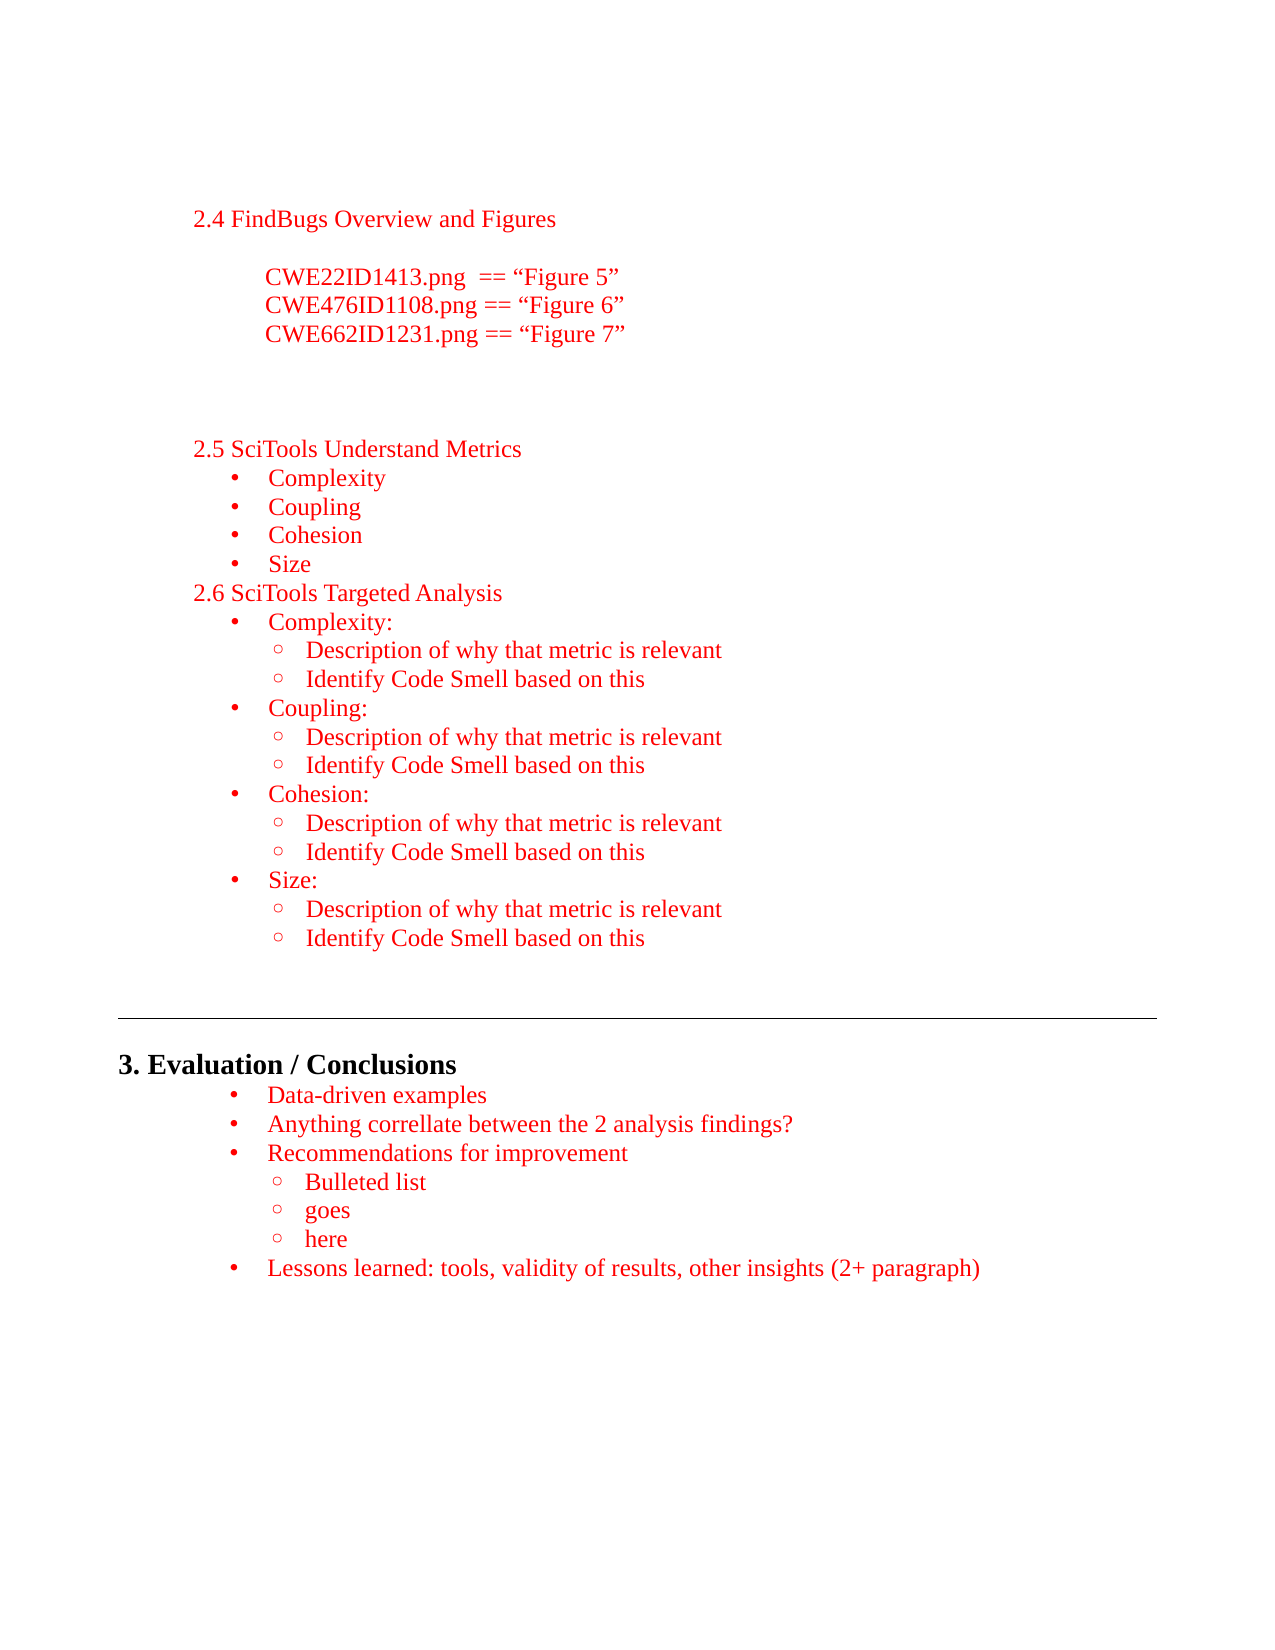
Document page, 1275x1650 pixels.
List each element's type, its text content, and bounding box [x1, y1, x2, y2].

list Description of why that metric is relevant [268, 808, 1157, 837]
list Identify Code Smell based on this [268, 923, 1157, 952]
list Description of why that metric is relevant [268, 894, 1157, 923]
list Complexity [231, 463, 1157, 492]
text 3. Evaluation / Conclusions [118, 1047, 1157, 1081]
list SciTools Understand Metrics [193, 434, 1157, 463]
list Recommendations for improvement [229, 1138, 1157, 1167]
list Identify Code Smell based on this [268, 837, 1157, 866]
list Bulleted list [267, 1167, 1157, 1196]
list Identify Code Smell based on this [268, 751, 1157, 779]
list Coupling [231, 492, 1157, 521]
list Description of why that metric is relevant [268, 636, 1157, 664]
list Size: [231, 866, 1157, 894]
list FindBugs Overview and Figures [193, 204, 1157, 233]
list Data-driven examples [229, 1081, 1157, 1109]
list Cohesion: [231, 779, 1157, 808]
list SciTools Targeted Analysis [193, 578, 1157, 607]
text CWE662ID1231.png == “Figure 7” [265, 319, 1157, 348]
list Lessons learned: tools, validity of results, other insights (2+ paragraph) [229, 1253, 1157, 1282]
list Coupling: [231, 693, 1157, 722]
text CWE22ID1413.png == “Figure 5” [265, 262, 1157, 291]
list Identify Code Smell based on this [268, 664, 1157, 693]
list Cohesion [231, 521, 1157, 549]
list Size [231, 549, 1157, 578]
list Description of why that metric is relevant [268, 722, 1157, 751]
list goes [267, 1196, 1157, 1224]
list Anything correllate between the 2 analysis findings? [229, 1109, 1157, 1138]
list Complexity: [231, 607, 1157, 636]
text CWE476ID1108.png == “Figure 6” [265, 291, 1157, 319]
list here [267, 1224, 1157, 1253]
